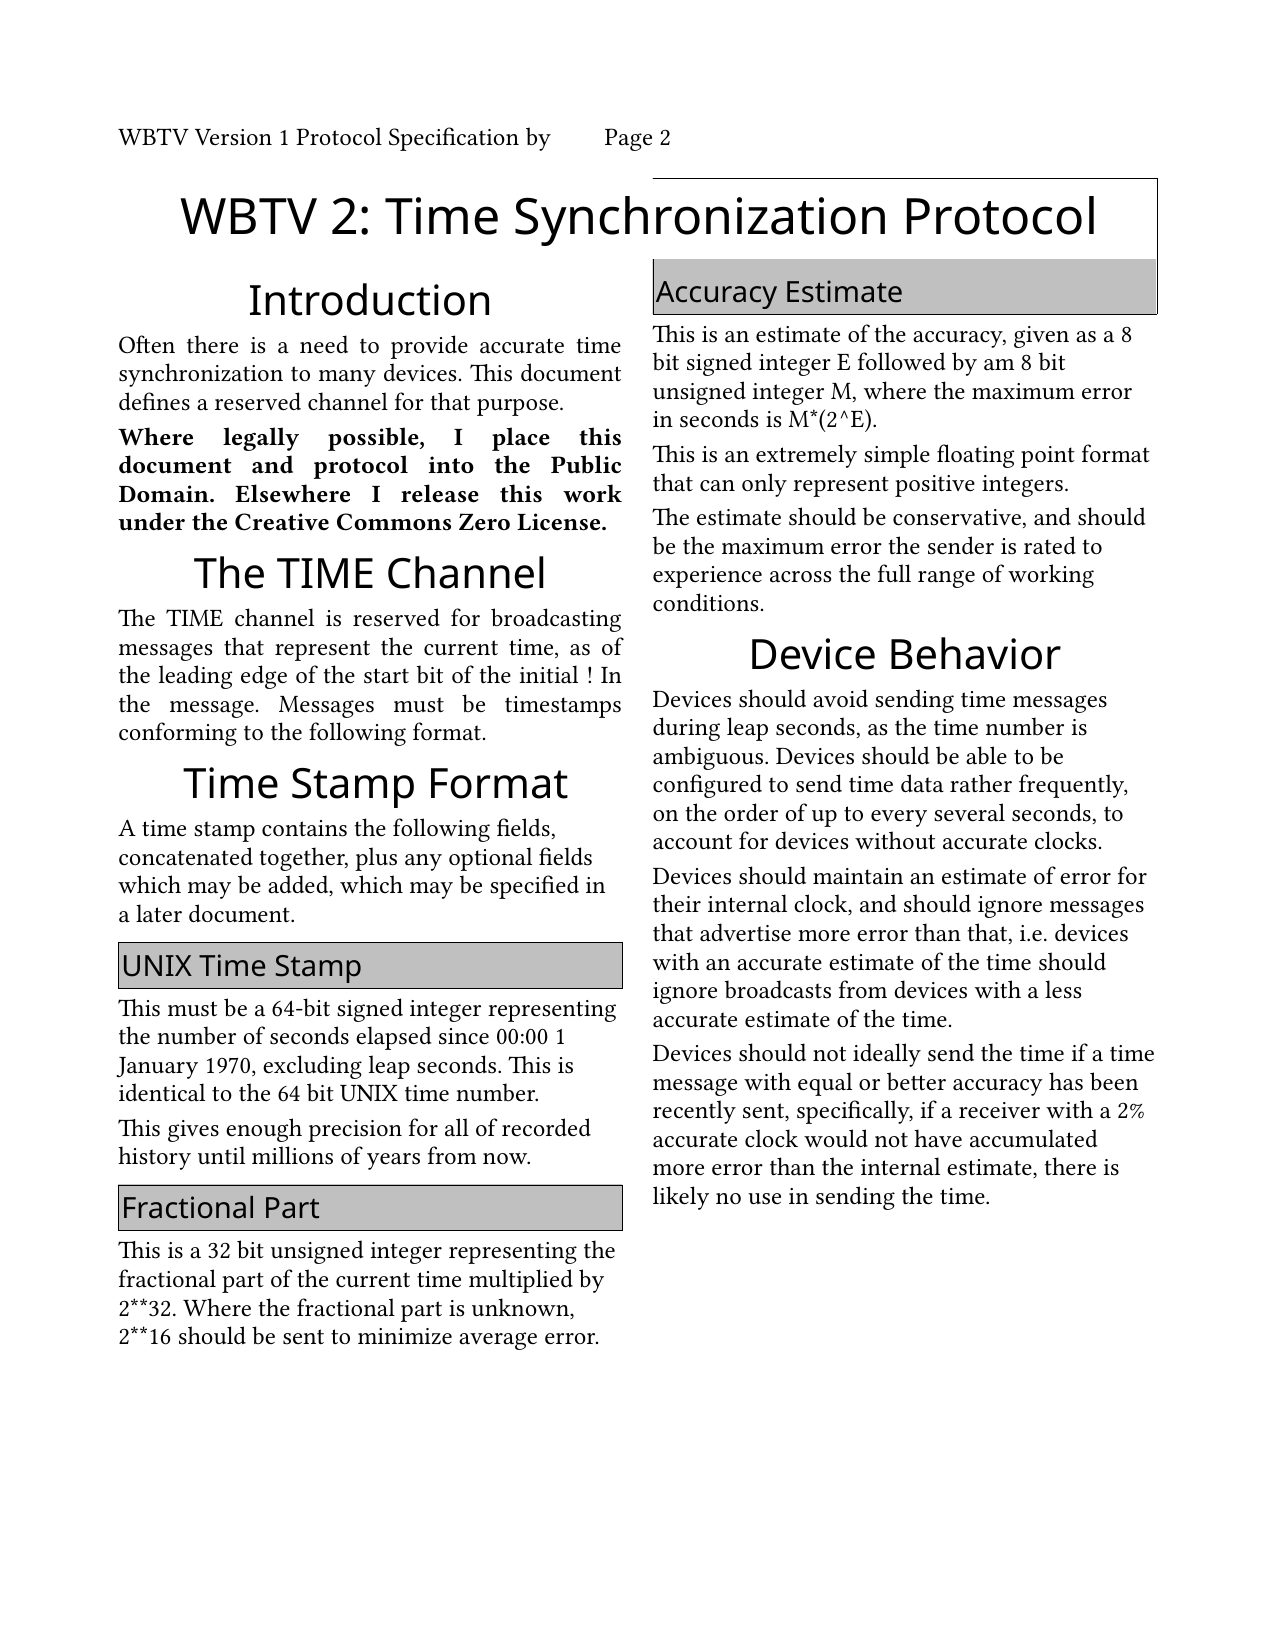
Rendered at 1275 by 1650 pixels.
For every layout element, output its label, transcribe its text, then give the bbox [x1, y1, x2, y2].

subtitle Time Stamp Format [118, 754, 622, 811]
text Where legally possible, I place this document and protocol into the Public Domain. Elsewhere I release this work under the Creative Commons Zero License. [118, 422, 622, 537]
subtitle Accuracy Estimate [654, 179, 1157, 314]
subtitle UNIX Time Stamp [119, 943, 622, 988]
text Devices should avoid sending time messages during leap seconds, as the time number is ambiguous. Devices should be able to be configured to send time data rather frequently, on the order of up to every several seconds, to account for devices without accurate clocks. [652, 685, 1157, 856]
subtitle WBTV 2: Time Synchronization Protocol [122, 181, 1156, 249]
text The estimate should be conservative, and should be the maximum error the sender is rated to experience across the full range of working conditions. [652, 503, 1157, 617]
text This is an extremely simple floating point format that can only represent positive integers. [652, 440, 1157, 497]
subtitle Device Behavior [652, 625, 1157, 682]
subtitle The TIME Channel [118, 544, 622, 601]
text This gives enough precision for all of recorded history until millions of years from now. [118, 1114, 622, 1171]
text Devices should maintain an estimate of error for their internal clock, and should ignore messages that advertise more error than that, i.e. devices with an accurate estimate of the time should ignore broadcasts from devices with a less accurate estimate of the time. [652, 862, 1157, 1033]
subtitle Fractional Part [119, 1186, 622, 1230]
text This is a 32 bit unsigned integer representing the fractional part of the current time multiplied by 2**32. Where the fractional part is unknown, 2**16 should be sent to minimize average error. [118, 1236, 622, 1351]
text The TIME channel is reserved for broadcasting messages that represent the current time, as of the leading edge of the start bit of the initial ! In the message. Messages must be timestamps conforming to the following format. [118, 604, 622, 747]
text This must be a 64-bit signed integer representing the number of seconds elapsed since 00:00 1 January 1970, excluding leap seconds. This is identical to the 64 bit UNIX time number. [118, 994, 622, 1108]
text Devices should not ideally send the time if a time message with equal or better accuracy has been recently sent, specifically, if a receiver with a 2% accurate clock would not have accumulated more error than the internal estimate, there is likely no use in sending the time. [652, 1039, 1157, 1211]
subtitle Introduction [118, 178, 1156, 328]
text A time stamp contains the following fields, concatenated together, plus any optional fields which may be added, which may be specified in a later document. [118, 814, 622, 928]
text Often there is a need to provide accurate time synchronization to many devices. This document defines a reserved channel for that purpose. [118, 331, 622, 416]
text This is an estimate of the accuracy, given as a 8 bit signed integer E followed by am 8 bit unsigned integer M, where the maximum error in seconds is M*(2^E). [652, 320, 1157, 434]
